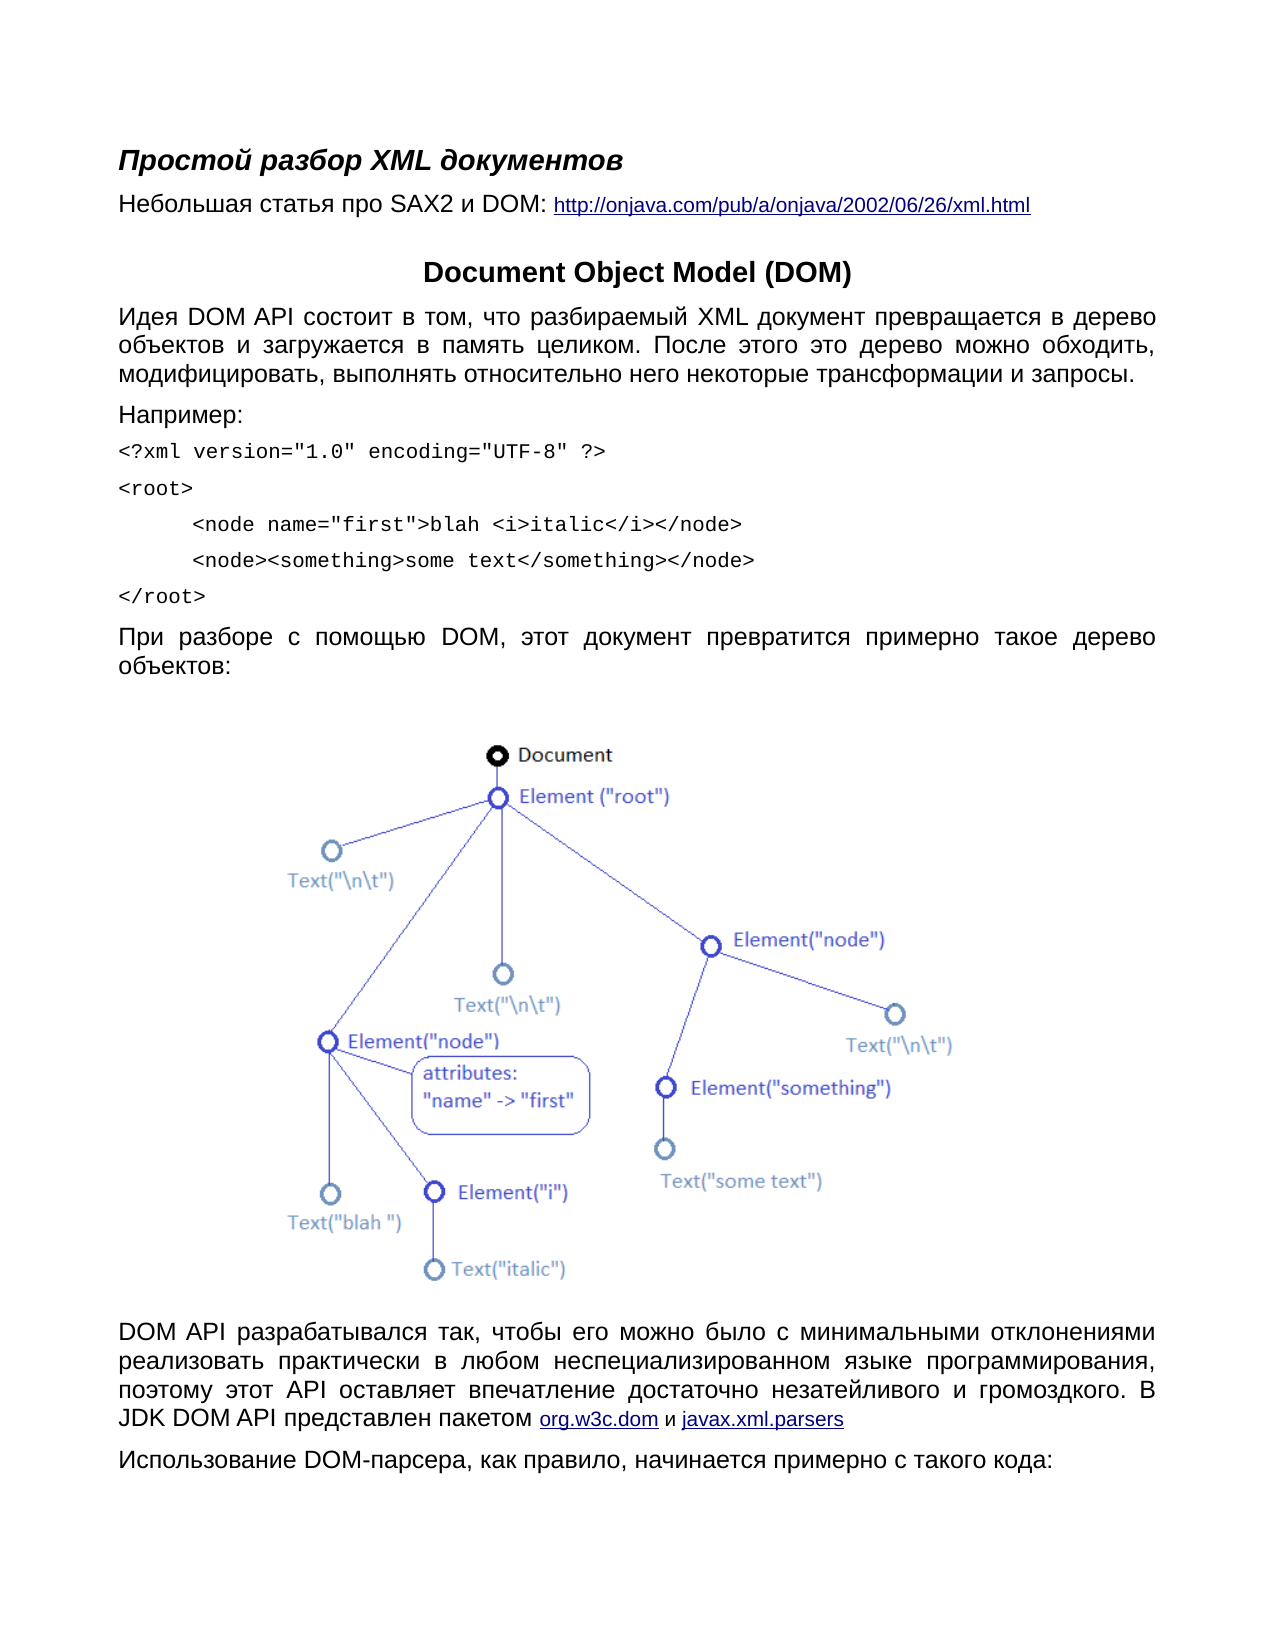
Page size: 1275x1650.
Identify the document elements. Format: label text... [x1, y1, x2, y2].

text Идея DOM API состоит в том, что разбираемый XML документ превращается в дерево объектов и загружается в память целиком. После этого это дерево можно обходить, модифицировать, выполнять относительно него некоторые трансформации и запросы. [118, 301, 1157, 388]
text <root> [118, 478, 1157, 501]
subtitle Простой разбор XML документов [118, 143, 1157, 177]
text Небольшая статья про SAX2 и DOM: http://onjava.com/pub/a/onjava/2002/06/26/xml.html [118, 189, 1157, 218]
text Использование DOM-парсера, как правило, начинается примерно с такого кода: [118, 1445, 1157, 1473]
text <node name="first">blah <i>italic</i></node> [118, 514, 1157, 537]
text </root> [118, 586, 1157, 610]
text Например: [118, 400, 1157, 429]
text DOM API разрабатывался так, чтобы его можно было с минимальными отклонениями реализовать практически в любом неспециализированном языке программирования, поэтому этот API оставляет впечатление достаточно незатейливого и громоздкого. В JDK DOM API представлен пакетом org.w3c.dom и javax.xml.parsers [118, 692, 1157, 1432]
text При разборе с помощью DOM, этот документ превратится примерно такое дерево объектов: [118, 622, 1157, 680]
subtitle Document Object Model (DOM) [118, 255, 1157, 289]
text <?xml version="1.0" encoding="UTF-8" ?> [118, 441, 1157, 465]
text <node><something>some text</something></node> [118, 550, 1157, 573]
